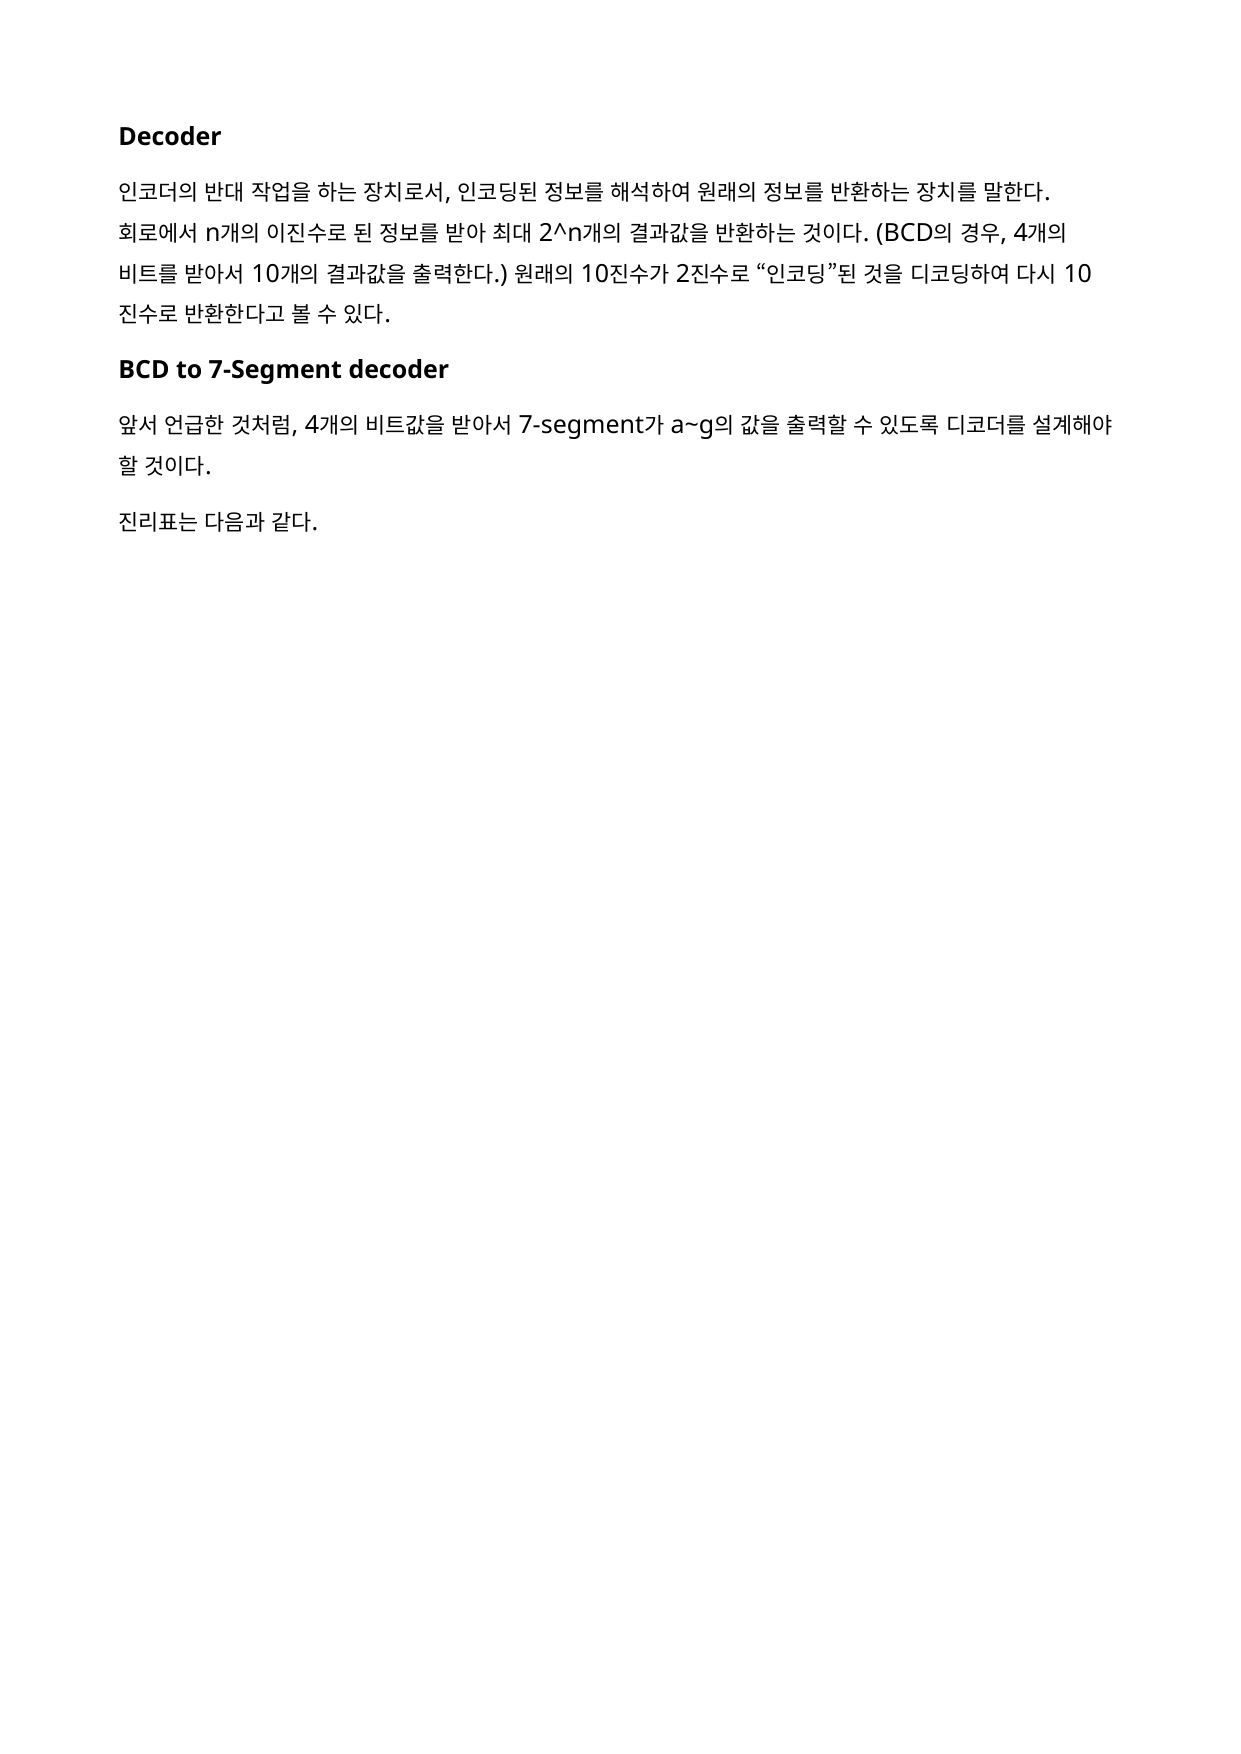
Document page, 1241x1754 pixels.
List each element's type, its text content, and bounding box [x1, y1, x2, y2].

text 앞서 언급한 것처럼, 4개의 비트값을 받아서 7-segment가 a~g의 값을 출력할 수 있도록 디코더를 설계해야 할 것이다. [118, 407, 1122, 482]
text Decoder [118, 118, 1122, 152]
text BCD to 7-Segment decoder [118, 351, 1122, 386]
text 인코더의 반대 작업을 하는 장치로서, 인코딩된 정보를 해석하여 원래의 정보를 반환하는 장치를 말한다. 회로에서 n개의 이진수로 된 정보를 받아 최대 2^n개의 결과값을 반환하는 것이다. (BCD의 경우, 4개의 비트를 받아서 10개의 결과값을 출력한다.) 원래의 10진수가 2진수로 “인코딩”된 것을 디코딩하여 다시 10진수로 반환한다고 볼 수 있다. [118, 173, 1122, 330]
text 진리표는 다음과 같다. [118, 503, 1122, 537]
